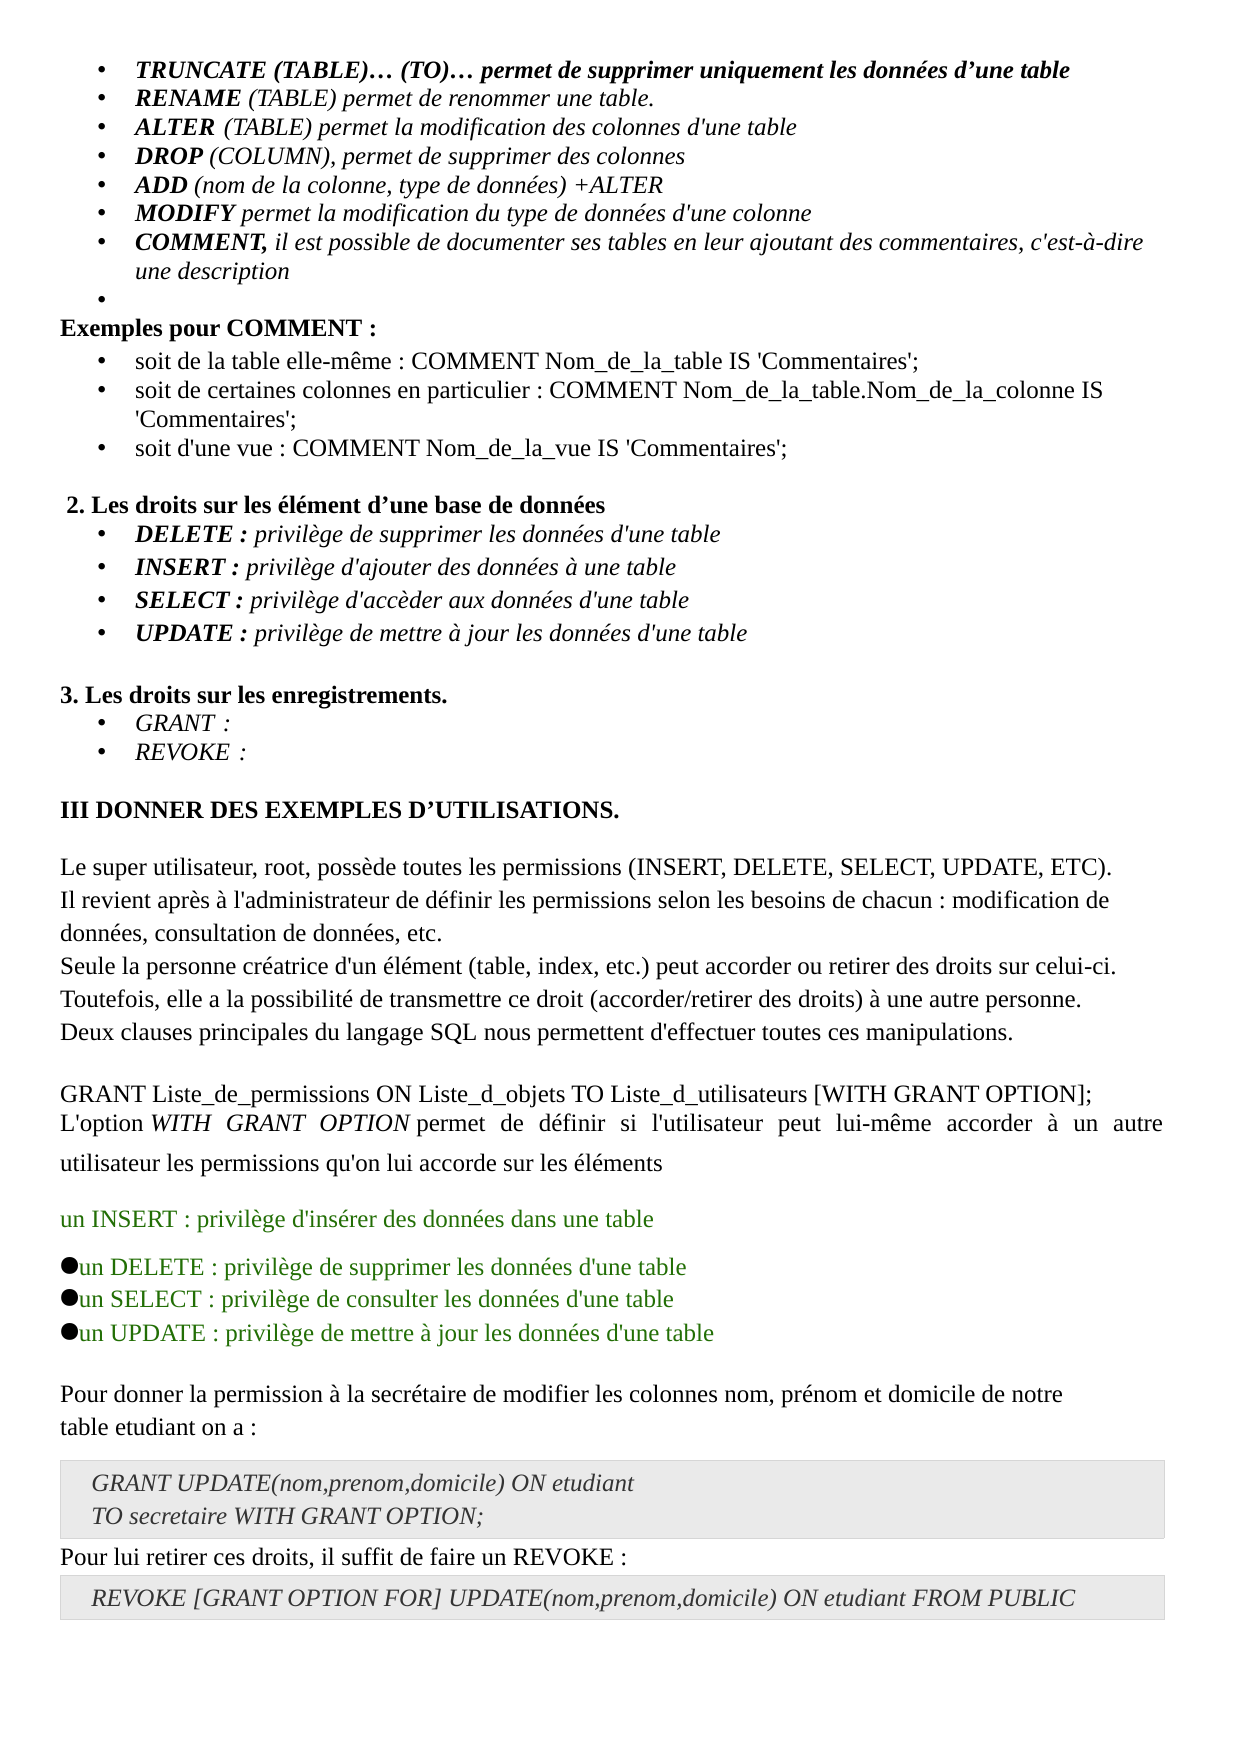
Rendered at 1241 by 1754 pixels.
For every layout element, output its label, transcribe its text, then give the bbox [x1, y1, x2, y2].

text III DONNER DES EXEMPLES D’UTILISATIONS. [60, 795, 1164, 823]
list GRANT : [97, 708, 1164, 737]
list MODIFY permet la modification du type de données d'une colonne [97, 198, 1164, 227]
text Seule la personne créatrice d'un élément (table, index, etc.) peut accorder ou retirer des droits sur celui-ci. Toutefois, elle a la possibilité de transmettre ce droit (accorder/retirer des droits) à une autre personne. [60, 951, 1164, 1013]
text Il revient après à l'administrateur de définir les permissions selon les besoins de chacun : modification de données, consultation de données, etc. [60, 885, 1164, 947]
list INSERT : privilège d'ajouter des données à une table [97, 552, 1164, 581]
list UPDATE : privilège de mettre à jour les données d'une table [97, 618, 1164, 647]
text 3. Les droits sur les enregistrements. [60, 680, 1164, 708]
text REVOKE [GRANT OPTION FOR] UPDATE(nom,prenom,domicile) ON etudiant FROM PUBLIC [61, 1576, 1164, 1619]
list SELECT : privilège d'accèder aux données d'une table [97, 585, 1164, 614]
text Le super utilisateur, root, possède toutes les permissions (INSERT, DELETE, SELECT, UPDATE, ETC). [60, 852, 1164, 881]
list soit de certaines colonnes en particulier : COMMENT Nom_de_la_table.Nom_de_la_colonne IS 'Commentaires'; [97, 375, 1164, 433]
list DELETE : privilège de supprimer les données d'une table [97, 519, 1164, 548]
list un UPDATE : privilège de mettre à jour les données d'une table [60, 1318, 1164, 1346]
list ALTER (TABLE) permet la modification des colonnes d'une table [97, 112, 1164, 141]
list soit d'une vue : COMMENT Nom_de_la_vue IS 'Commentaires'; [97, 433, 1164, 461]
list ADD (nom de la colonne, type de données) +ALTER [97, 170, 1164, 198]
list REVOKE : [97, 737, 1164, 766]
list soit de la table elle-même : COMMENT Nom_de_la_table IS 'Commentaires'; [97, 346, 1164, 375]
list un DELETE : privilège de supprimer les données d'une table [60, 1252, 1164, 1280]
text L'option WITH GRANT OPTION permet de définir si l'utilisateur peut lui-même accorder à un autre utilisateur les permissions qu'on lui accorde sur les éléments [60, 1108, 1164, 1177]
list RENAME (TABLE) permet de renommer une table. [97, 83, 1164, 112]
text Pour donner la permission à la secrétaire de modifier les colonnes nom, prénom et domicile de notre table etudiant on a : [60, 1379, 1164, 1441]
list un SELECT : privilège de consulter les données d'une table [60, 1284, 1164, 1313]
list TRUNCATE (TABLE)… (TO)… permet de supprimer uniquement les données d’une table [97, 55, 1164, 83]
text un INSERT : privilège d'insérer des données dans une table [60, 1204, 1164, 1233]
list DROP (COLUMN), permet de supprimer des colonnes [97, 141, 1164, 170]
list 2. Les droits sur les élément d’une base de données  [60, 490, 1164, 519]
text GRANT UPDATE(nom,prenom,domicile) ON etudiant TO secretaire WITH GRANT OPTION; [61, 1461, 1164, 1538]
text Exemples pour COMMENT : [60, 313, 1164, 342]
text Deux clauses principales du langage SQL nous permettent d'effectuer toutes ces manipulations. [60, 1017, 1164, 1046]
list COMMENT, il est possible de documenter ses tables en leur ajoutant des commentaires, c'est-à-dire une description [97, 227, 1164, 285]
text GRANT Liste_de_permissions ON Liste_d_objets TO Liste_d_utilisateurs [WITH GRANT OPTION]; [60, 1079, 1164, 1108]
text Pour lui retirer ces droits, il suffit de faire un REVOKE : [60, 1542, 1164, 1571]
